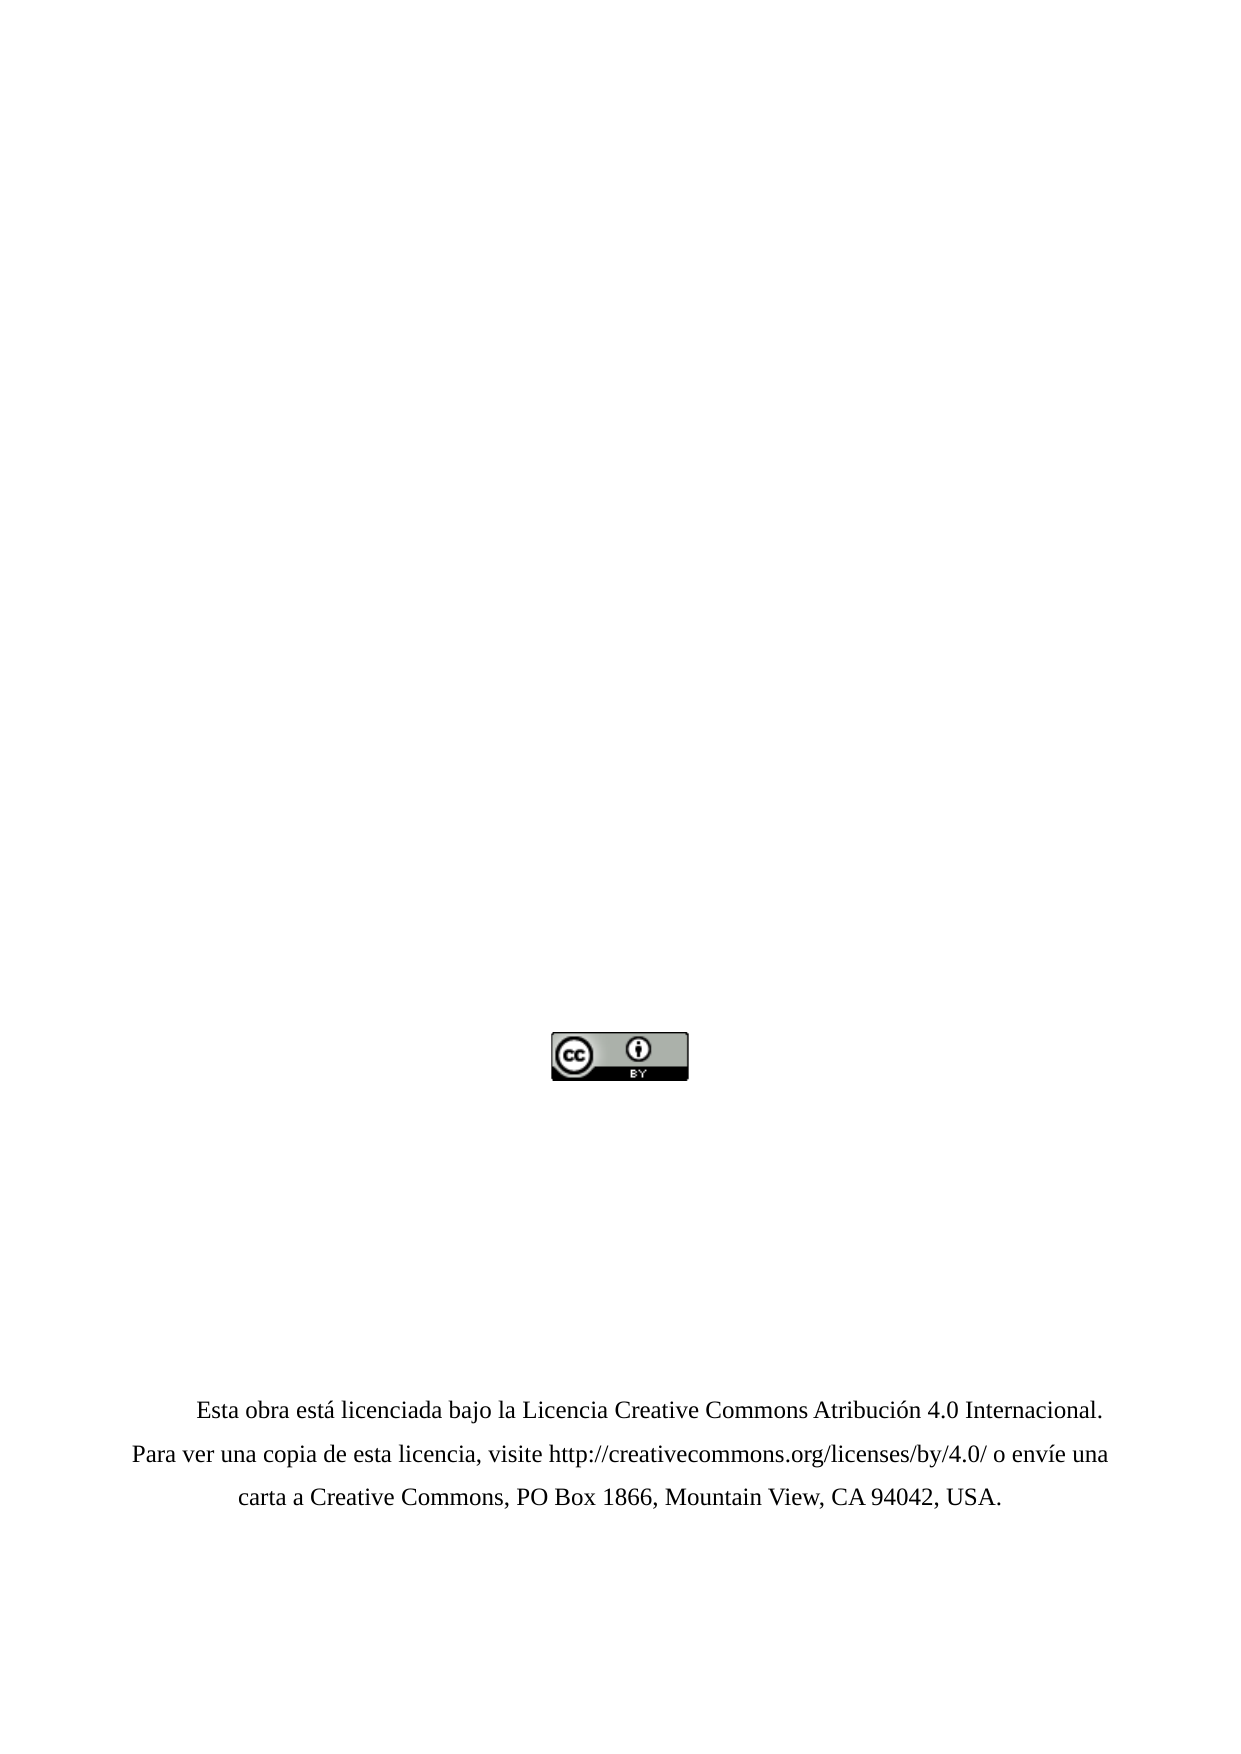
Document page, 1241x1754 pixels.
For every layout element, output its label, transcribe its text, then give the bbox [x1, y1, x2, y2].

picture [551, 1032, 689, 1081]
text Esta obra está licenciada bajo la Licencia Creative Commons Atribución 4.0 Internacional. Para ver una copia de esta licencia, visite http://creativecommons.org/licenses/by/4.0/ o envíe una carta a Creative Commons, PO Box 1866, Mountain View, CA 94042, USA. [118, 1396, 1122, 1511]
